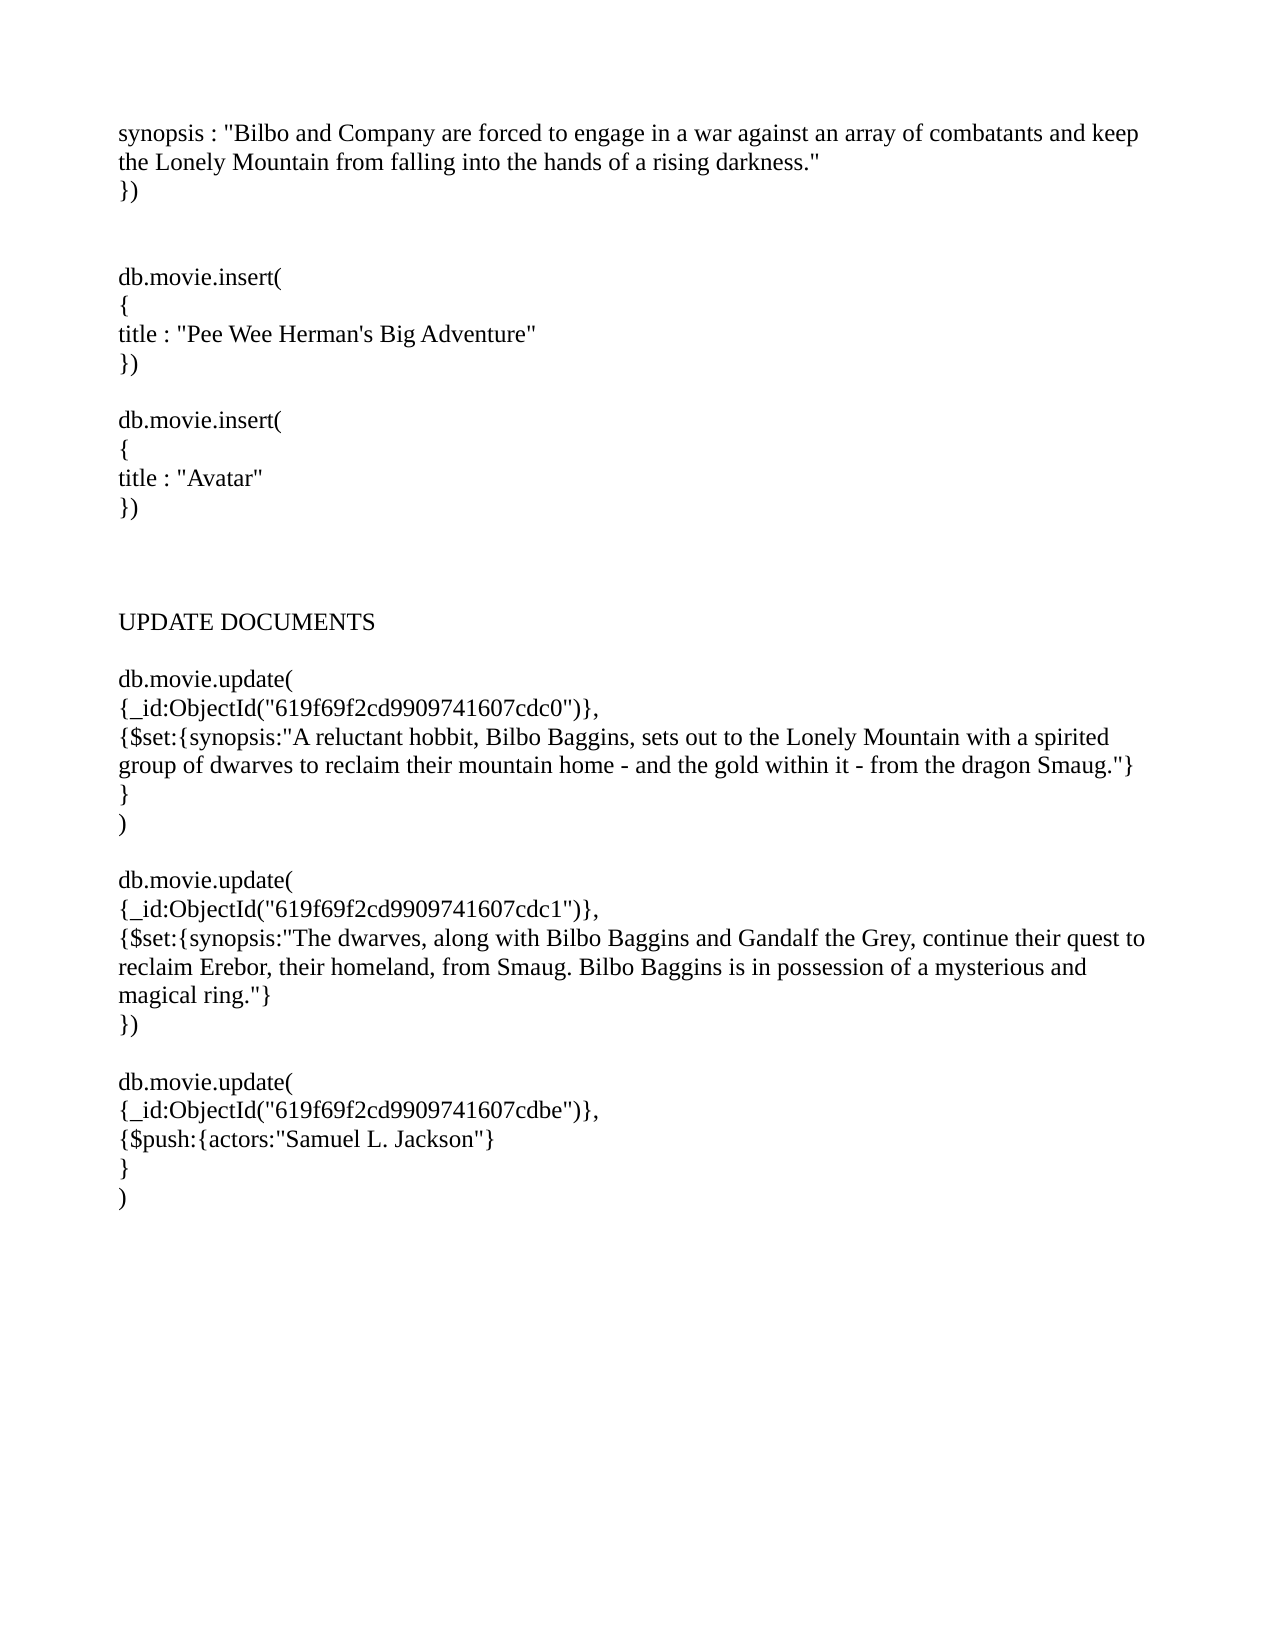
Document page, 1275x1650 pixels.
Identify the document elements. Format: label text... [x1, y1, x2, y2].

text db.movie.insert( [118, 262, 1157, 291]
text }) [118, 348, 1157, 377]
text {_id:ObjectId("619f69f2cd9909741607cdbe")}, [118, 1096, 1157, 1124]
text } [118, 1153, 1157, 1182]
text } [118, 779, 1157, 808]
text {$push:{actors:"Samuel L. Jackson"} [118, 1124, 1157, 1153]
text title : "Avatar" [118, 463, 1157, 492]
text ) [118, 1182, 1157, 1211]
text {$set:{synopsis:"A reluctant hobbit, Bilbo Baggins, sets out to the Lonely Mountain with a spirited group of dwarves to reclaim their mountain home - and the gold within it - from the dragon Smaug."} [118, 722, 1157, 779]
text db.movie.update( [118, 664, 1157, 693]
text title : "Pee Wee Herman's Big Adventure" [118, 319, 1157, 348]
text db.movie.update( [118, 1067, 1157, 1096]
text }) [118, 492, 1157, 521]
text { [118, 291, 1157, 319]
text {_id:ObjectId("619f69f2cd9909741607cdc1")}, [118, 894, 1157, 923]
text { [118, 434, 1157, 463]
text db.movie.update( [118, 866, 1157, 894]
text }) [118, 176, 1157, 204]
text {_id:ObjectId("619f69f2cd9909741607cdc0")}, [118, 693, 1157, 722]
text UPDATE DOCUMENTS [118, 607, 1157, 636]
text synopsis : "Bilbo and Company are forced to engage in a war against an array of combatants and keep the Lonely Mountain from falling into the hands of a rising darkness." [118, 118, 1157, 176]
text }) [118, 1009, 1157, 1038]
text ) [118, 808, 1157, 837]
text {$set:{synopsis:"The dwarves, along with Bilbo Baggins and Gandalf the Grey, continue their quest to reclaim Erebor, their homeland, from Smaug. Bilbo Baggins is in possession of a mysterious and magical ring."} [118, 923, 1157, 1009]
text db.movie.insert( [118, 406, 1157, 434]
